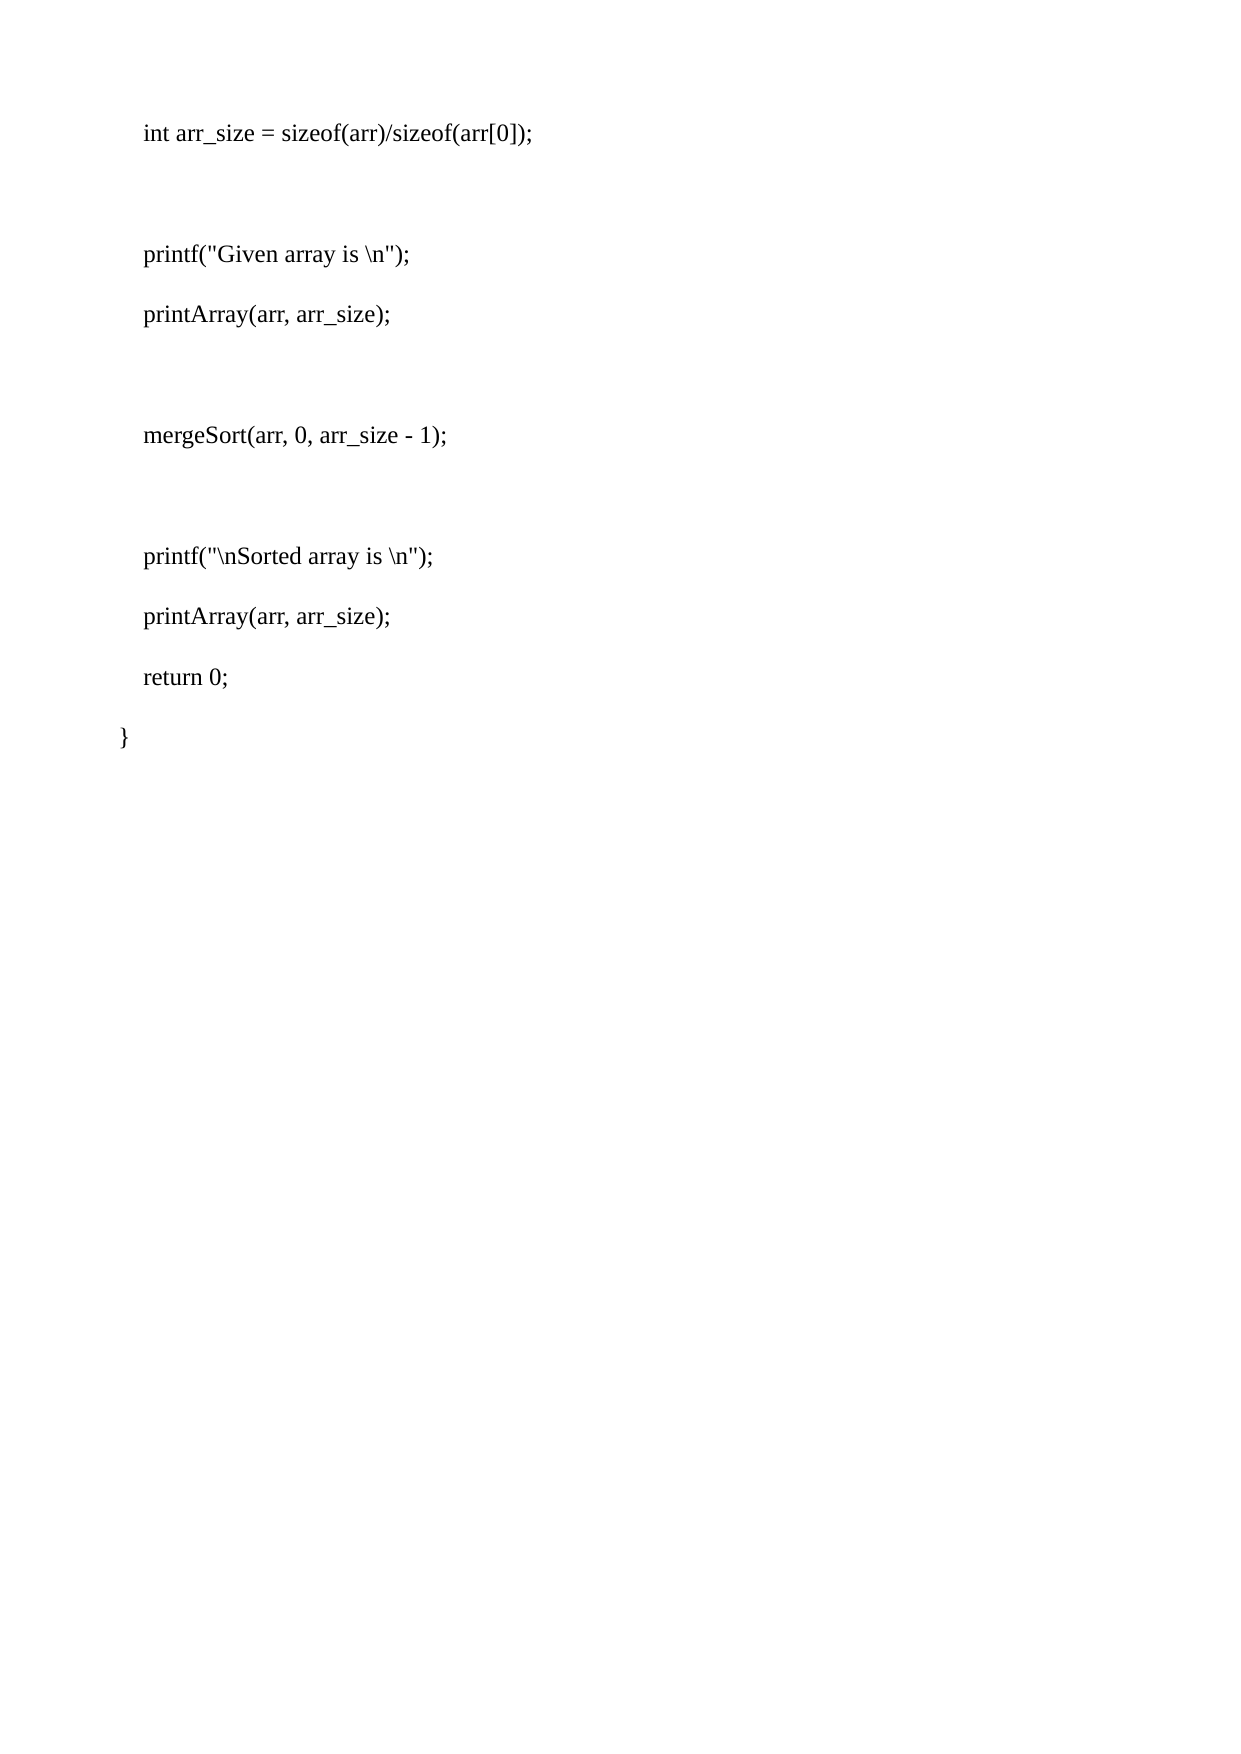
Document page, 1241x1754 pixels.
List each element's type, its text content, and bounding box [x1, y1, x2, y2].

text printArray(arr, arr_size); [118, 601, 1122, 630]
text return 0; [118, 662, 1122, 691]
text printArray(arr, arr_size); [118, 299, 1122, 328]
text mergeSort(arr, 0, arr_size - 1); [118, 420, 1122, 449]
text printf("Given array is \n"); [118, 239, 1122, 268]
text printf("\nSorted array is \n"); [118, 541, 1122, 570]
text int arr_size = sizeof(arr)/sizeof(arr[0]); [118, 118, 1122, 147]
text } [118, 722, 1122, 751]
